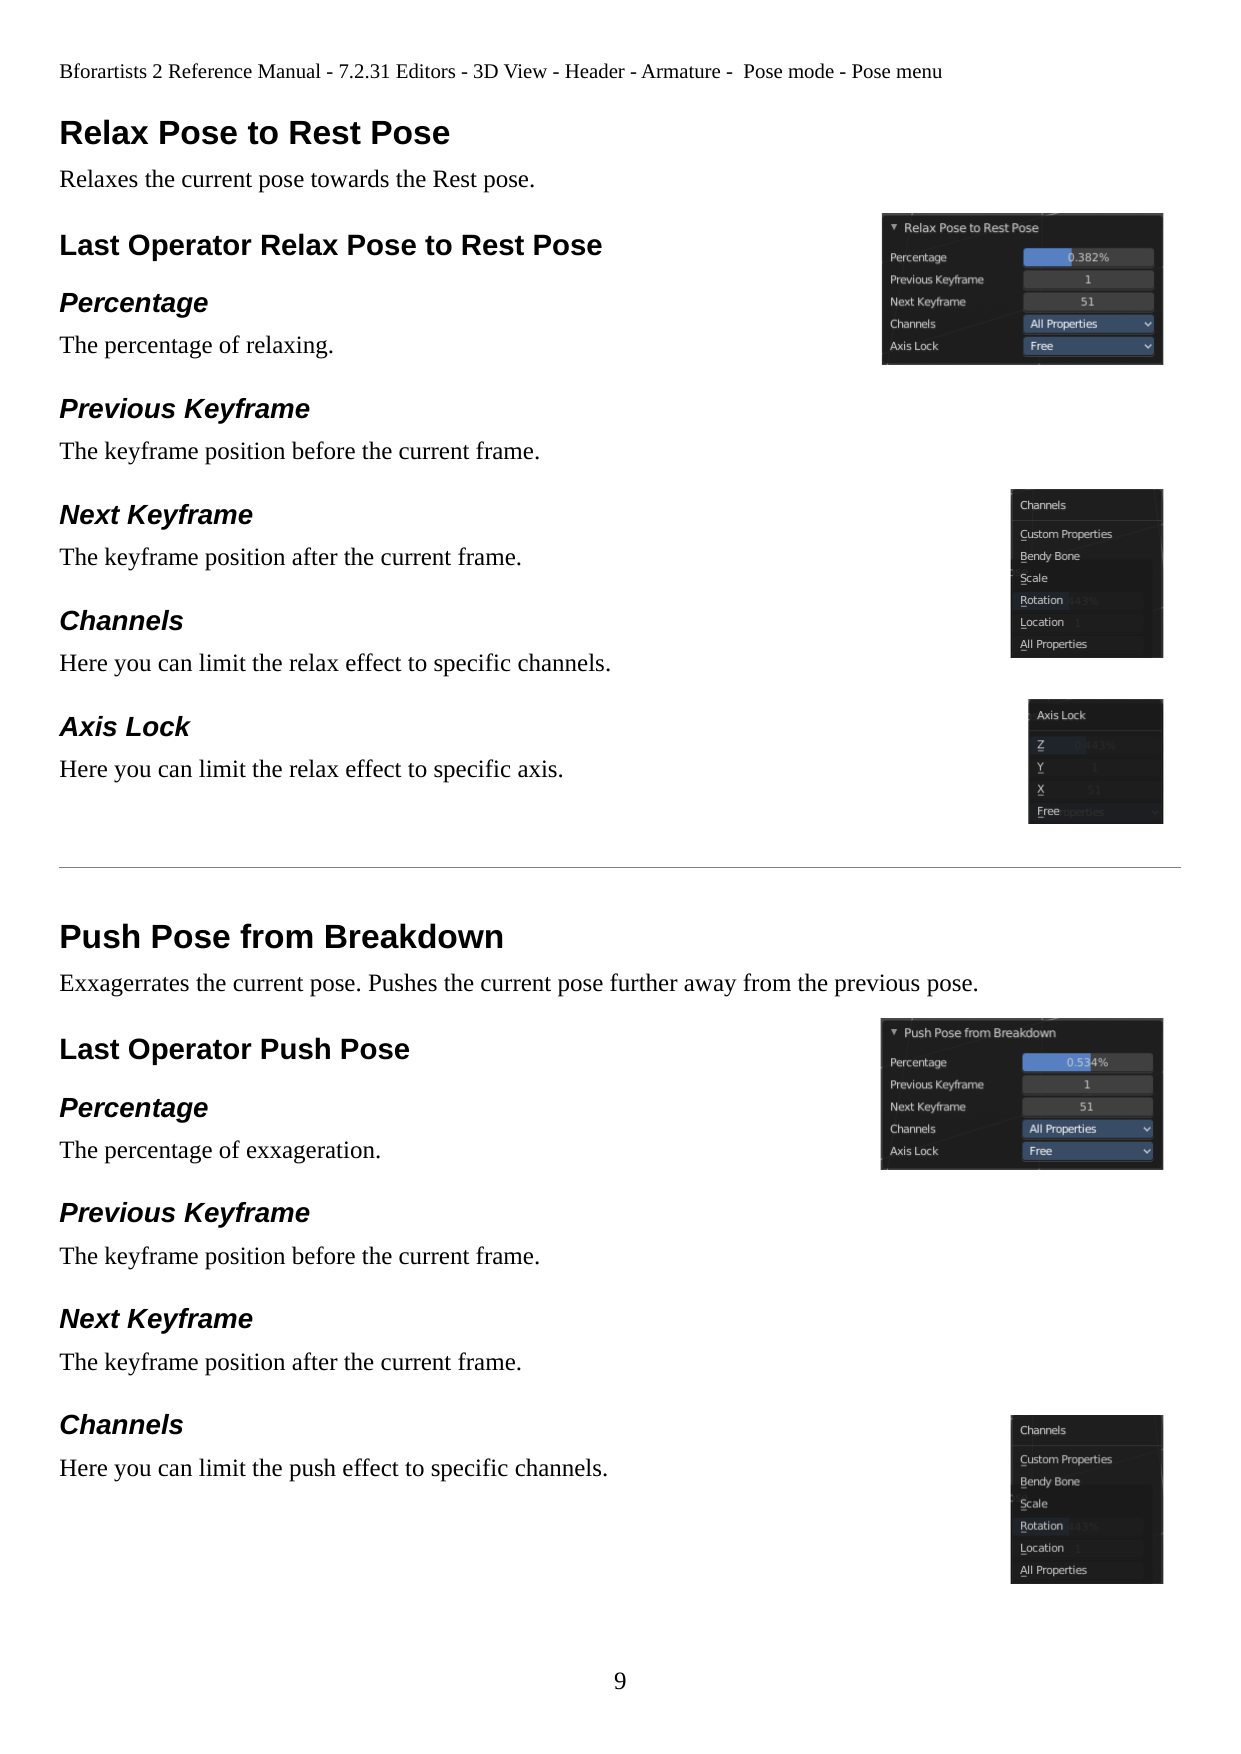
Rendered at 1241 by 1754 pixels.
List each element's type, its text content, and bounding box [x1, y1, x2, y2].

text Relaxes the current pose towards the Rest pose. [59, 164, 1181, 192]
subtitle Push Pose from Breakdown [59, 917, 1181, 956]
picture [880, 1018, 1164, 1170]
subtitle [1164, 1032, 1181, 1066]
subtitle Axis Lock [59, 710, 1028, 742]
subtitle [1164, 710, 1181, 742]
subtitle Previous Keyframe [59, 392, 1181, 424]
picture [1010, 489, 1164, 658]
text Exxagerrates the current pose. Pushes the current pose further away from the previous pose. [59, 968, 1181, 997]
text The keyframe position after the current frame. [59, 542, 1010, 571]
text The percentage of exxageration. [59, 1135, 880, 1164]
subtitle [1164, 1091, 1181, 1123]
subtitle Previous Keyframe [59, 1197, 1181, 1229]
subtitle Channels [59, 1409, 1181, 1441]
text Here you can limit the push effect to specific channels. [59, 1453, 1010, 1482]
text The keyframe position before the current frame. [59, 1241, 1181, 1270]
picture [1010, 1415, 1164, 1584]
subtitle Next Keyframe [59, 498, 1010, 530]
subtitle Next Keyframe [59, 1303, 1181, 1335]
text The percentage of relaxing. [59, 331, 881, 359]
subtitle Relax Pose to Rest Pose [59, 113, 1181, 151]
subtitle [1164, 498, 1181, 530]
subtitle Percentage [59, 1091, 880, 1123]
picture [881, 213, 1164, 365]
text The keyframe position after the current frame. [59, 1347, 1181, 1376]
text The keyframe position before the current frame. [59, 436, 1181, 465]
subtitle Percentage [59, 286, 881, 318]
subtitle [1164, 286, 1181, 318]
subtitle [1164, 604, 1181, 636]
subtitle Last Operator Relax Pose to Rest Pose [59, 227, 881, 261]
text Here you can limit the relax effect to specific channels. [59, 648, 1181, 677]
text Here you can limit the relax effect to specific axis. [59, 754, 1028, 783]
subtitle Last Operator Push Pose [59, 1032, 880, 1066]
subtitle Channels [59, 604, 1010, 636]
picture [1028, 699, 1164, 824]
